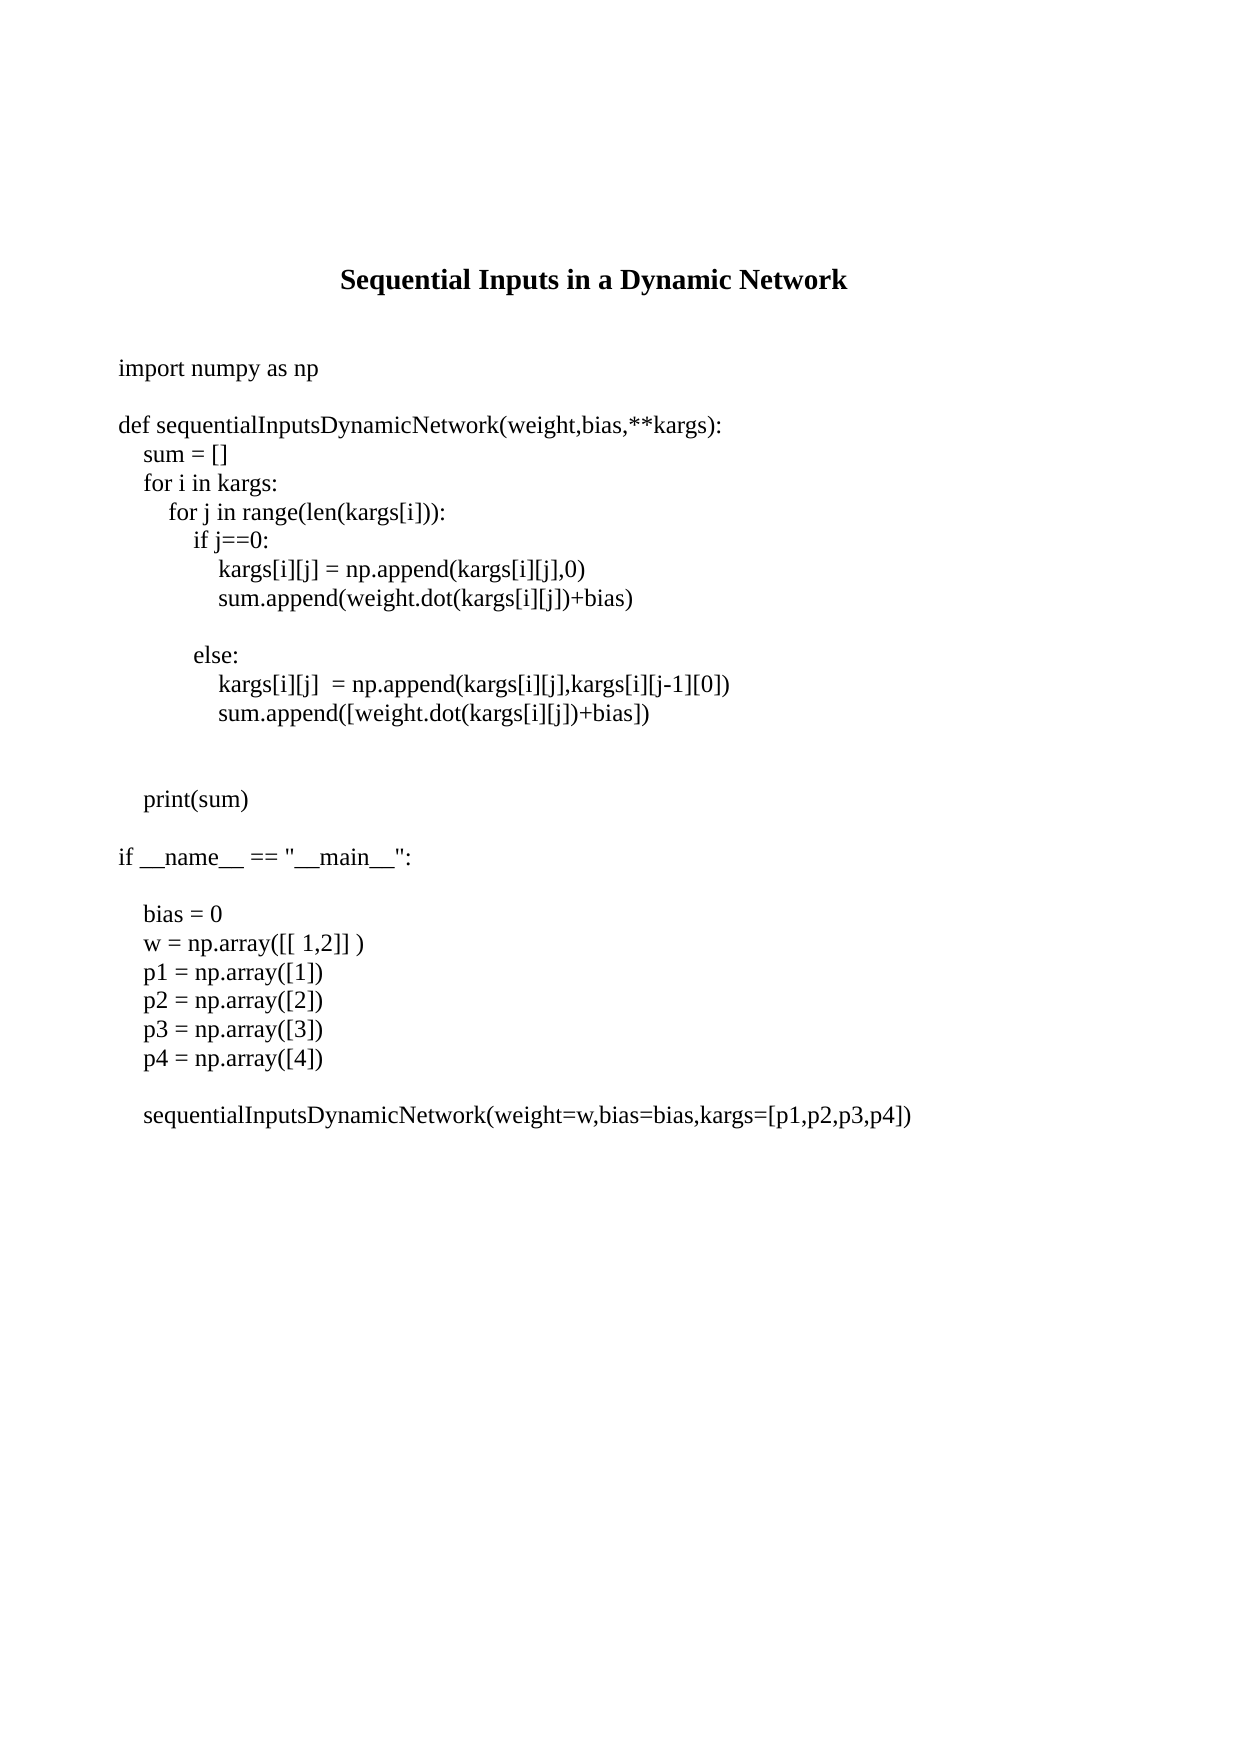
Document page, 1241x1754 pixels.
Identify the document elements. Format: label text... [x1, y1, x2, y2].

text bias = 0 [118, 899, 1122, 928]
text p2 = np.array([2]) [118, 985, 1122, 1014]
text def sequentialInputsDynamicNetwork(weight,bias,**kargs): [118, 410, 1122, 439]
text sum.append(weight.dot(kargs[i][j])+bias) [118, 583, 1122, 612]
text if __name__ == "__main__": [118, 842, 1122, 870]
text import numpy as np [118, 353, 1122, 382]
text for j in range(len(kargs[i])): [118, 497, 1122, 525]
text kargs[i][j] = np.append(kargs[i][j],0) [118, 554, 1122, 583]
text for i in kargs: [118, 468, 1122, 497]
text w = np.array([[ 1,2]] ) [118, 928, 1122, 957]
text kargs[i][j] = np.append(kargs[i][j],kargs[i][j-1][0]) [118, 669, 1122, 698]
text sequentialInputsDynamicNetwork(weight=w,bias=bias,kargs=[p1,p2,p3,p4]) [118, 1100, 1122, 1129]
text Sequential Inputs in a Dynamic Network [118, 262, 1122, 295]
text sum = [] [118, 439, 1122, 468]
text else: [118, 640, 1122, 669]
text sum.append([weight.dot(kargs[i][j])+bias]) [118, 698, 1122, 727]
text p3 = np.array([3]) [118, 1014, 1122, 1043]
text p1 = np.array([1]) [118, 957, 1122, 985]
text if j==0: [118, 525, 1122, 554]
text p4 = np.array([4]) [118, 1043, 1122, 1072]
text print(sum) [118, 784, 1122, 813]
